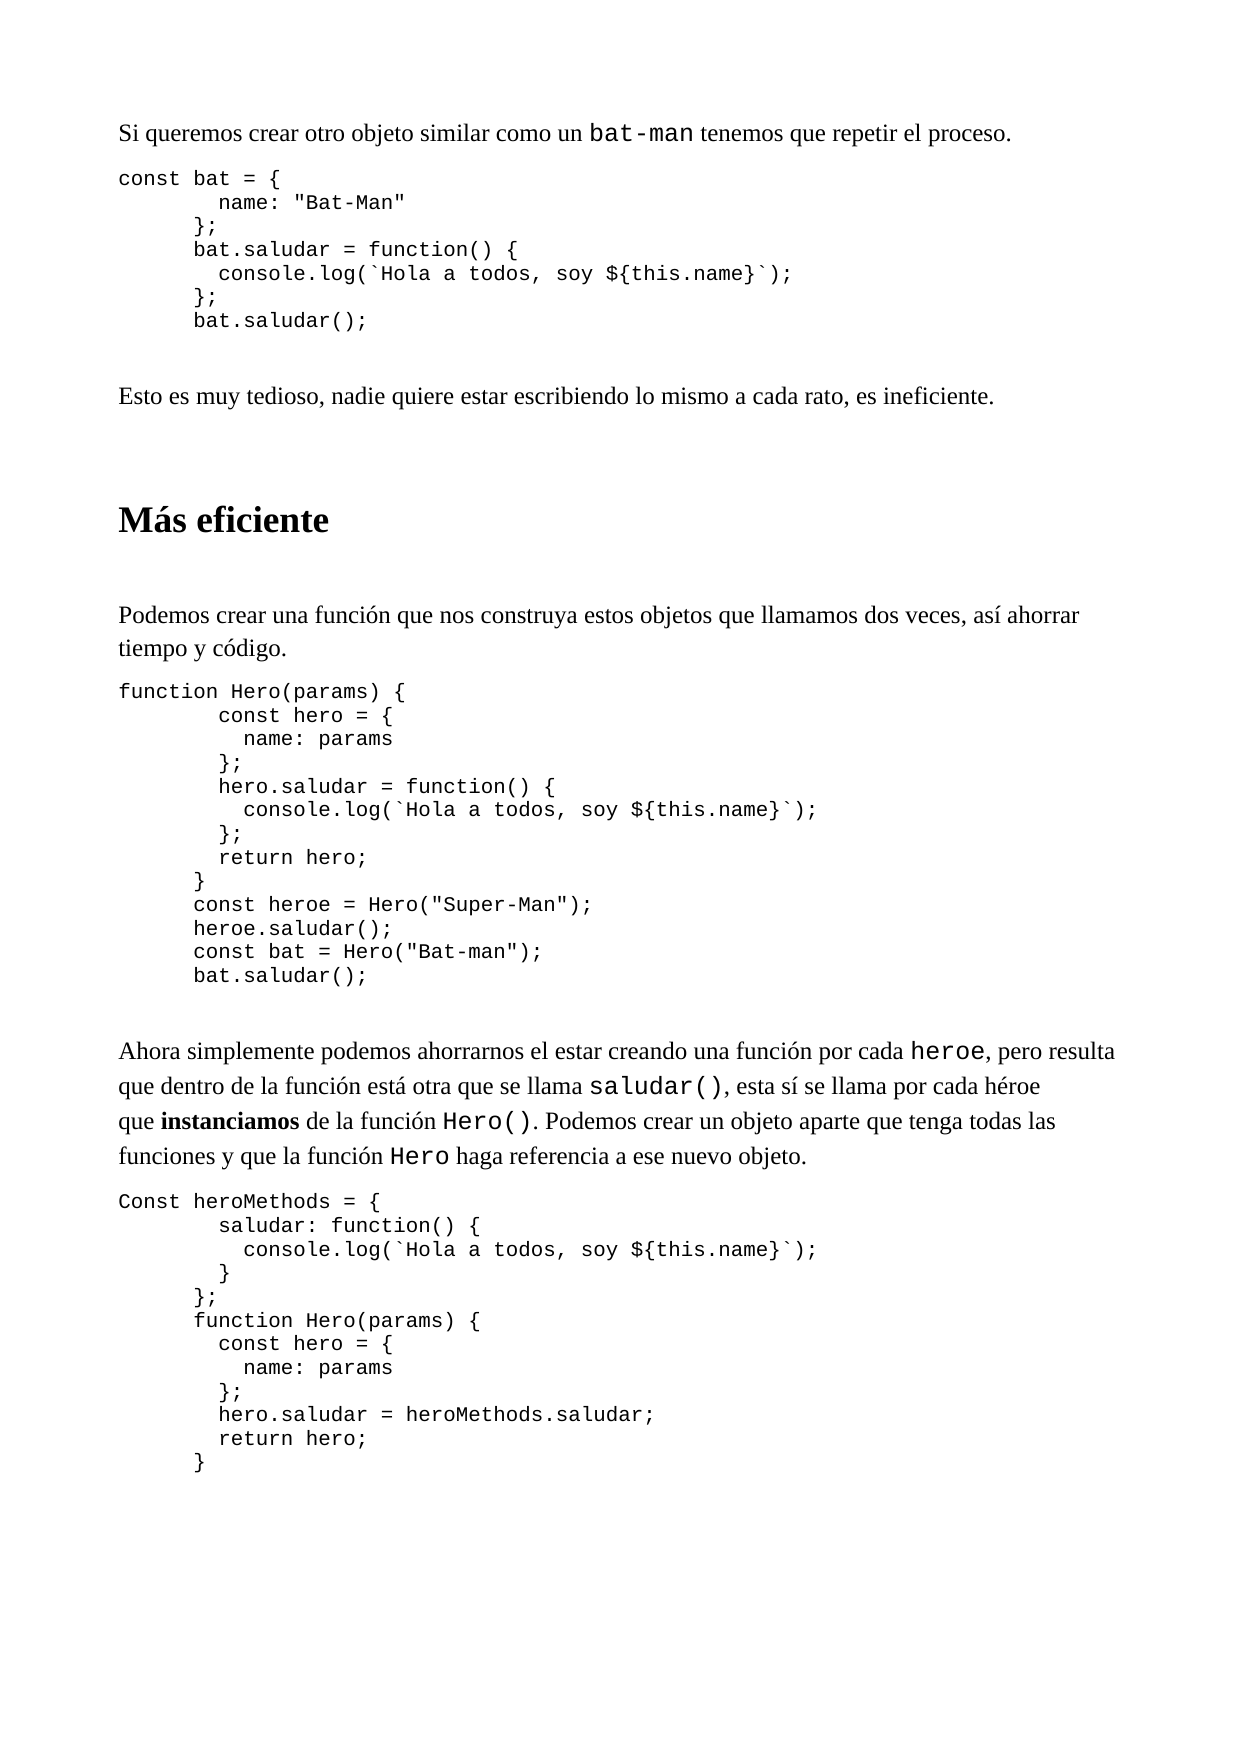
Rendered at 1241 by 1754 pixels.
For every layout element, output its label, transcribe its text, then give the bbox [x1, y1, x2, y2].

text }; [118, 215, 1122, 239]
text }; [118, 1286, 1122, 1310]
text name: params [118, 728, 1122, 752]
text console.log(`Hola a todos, soy ${this.name}`); [118, 263, 1122, 286]
text return hero; [118, 1428, 1122, 1452]
text console.log(`Hola a todos, soy ${this.name}`); [118, 799, 1122, 823]
text saludar: function() { [118, 1215, 1122, 1239]
text bat.saludar(); [118, 965, 1122, 988]
text return hero; [118, 847, 1122, 870]
text bat.saludar(); [118, 310, 1122, 334]
text hero.saludar = function() { [118, 776, 1122, 799]
text } [118, 870, 1122, 894]
text ‌ [118, 429, 1122, 458]
text Podemos crear una función que nos construya estos objetos que llamamos dos veces, así ahorrar tiempo y código. [118, 601, 1122, 662]
text function Hero(params) { [118, 1310, 1122, 1333]
text }; [118, 752, 1122, 776]
text } [118, 1452, 1122, 1475]
text }; [118, 823, 1122, 847]
text ‌ [118, 334, 1122, 362]
text const hero = { [118, 705, 1122, 728]
text name: "Bat-Man" [118, 192, 1122, 215]
text ‌ [118, 988, 1122, 1017]
text ‌ [118, 1475, 1122, 1504]
text Ahora simplemente podemos ahorrarnos el estar creando una función por cada heroe, pero resulta que dentro de la función está otra que se llama saludar(), esta sí se llama por cada héroe que instanciamos de la función Hero(). Podemos crear un objeto aparte que tenga todas las funciones y que la función Hero haga referencia a ese nuevo objeto. [118, 1036, 1122, 1172]
text bat.saludar = function() { [118, 239, 1122, 263]
text const hero = { [118, 1333, 1122, 1357]
text const heroe = Hero("Super-Man"); [118, 894, 1122, 918]
text hero.saludar = heroMethods.saludar; [118, 1404, 1122, 1428]
text ‌ [118, 553, 1122, 582]
text name: params [118, 1357, 1122, 1381]
subtitle Más eficiente [118, 497, 1122, 540]
text function Hero(params) { [118, 681, 1122, 705]
text console.log(`Hola a todos, soy ${this.name}`); [118, 1239, 1122, 1262]
text }; [118, 1381, 1122, 1404]
text Esto es muy tedioso, nadie quiere estar escribiendo lo mismo a cada rato, es ineficiente. [118, 381, 1122, 410]
text const bat = Hero("Bat-man"); [118, 941, 1122, 965]
text } [118, 1262, 1122, 1286]
text const bat = { [118, 168, 1122, 192]
text heroe.saludar(); [118, 918, 1122, 941]
text Si queremos crear otro objeto similar como un bat-man tenemos que repetir el proceso. [118, 118, 1122, 149]
text }; [118, 286, 1122, 310]
text Const heroMethods = { [118, 1191, 1122, 1215]
